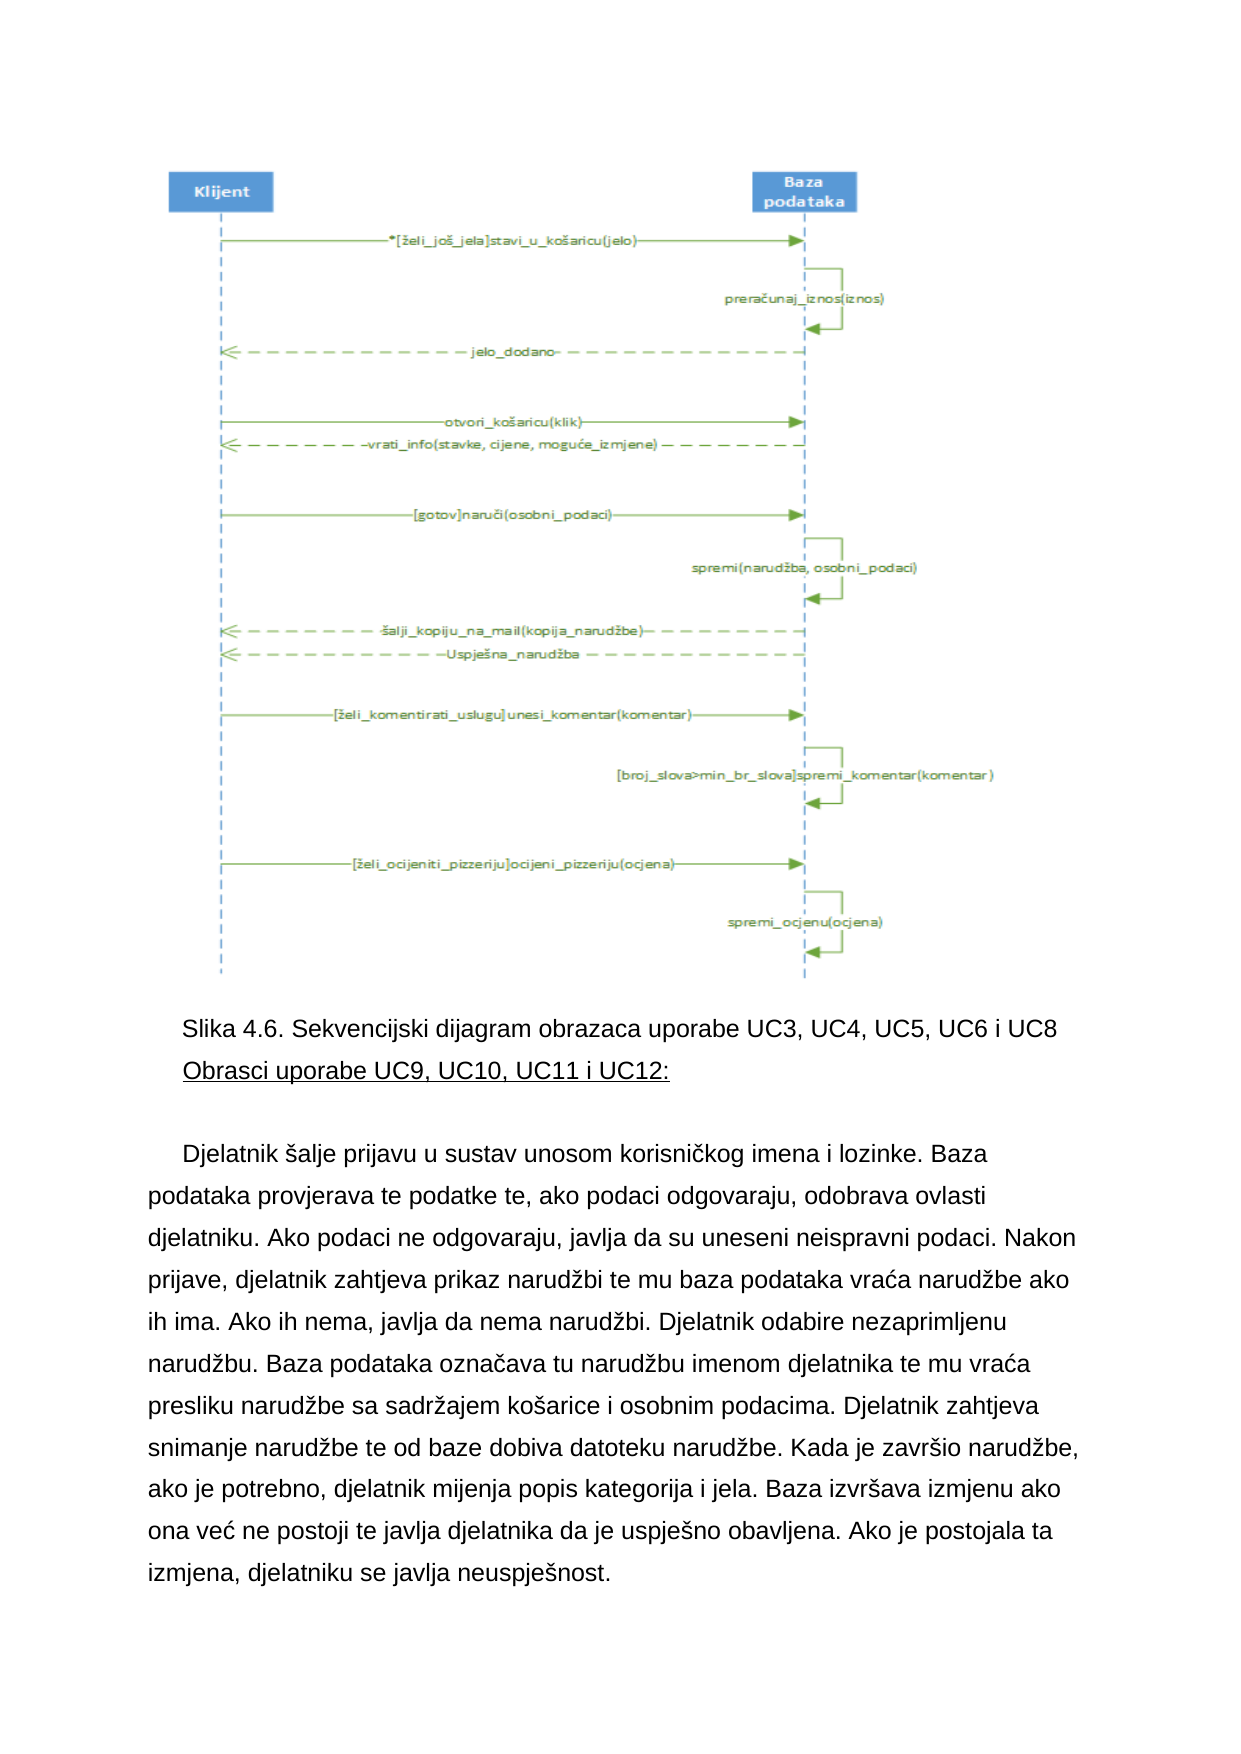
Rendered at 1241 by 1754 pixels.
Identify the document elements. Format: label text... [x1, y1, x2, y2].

text Djelatnik šalje prijavu u sustav unosom korisničkog imena i lozinke. Baza podataka provjerava te podatke te, ako podaci odgovaraju, odobrava ovlasti djelatniku. Ako podaci ne odgovaraju, javlja da su uneseni neispravni podaci. Nakon prijave, djelatnik zahtjeva prikaz narudžbi te mu baza podataka vraća narudžbe ako ih ima. Ako ih nema, javlja da nema narudžbi. Djelatnik odabire nezaprimljenu narudžbu. Baza podataka označava tu narudžbu imenom djelatnika te mu vraća presliku narudžbe sa sadržajem košarice i osobnim podacima. Djelatnik zahtjeva snimanje narudžbe te od baze dobiva datoteku narudžbe. Kada je završio narudžbe, ako je potrebno, djelatnik mijenja popis kategorija i jela. Baza izvršava izmjenu ako ona već ne postoji te javlja djelatnika da je uspješno obavljena. Ako je postojala ta izmjena, djelatniku se javlja neuspješnost. [148, 1140, 1093, 1587]
text Slika 4.6. Sekvencijski dijagram obrazaca uporabe UC3, UC4, UC5, UC6 i UC8 [148, 1015, 1093, 1043]
picture [166, 166, 1003, 982]
text Obrasci uporabe UC9, UC10, UC11 i UC12: [148, 1057, 1093, 1084]
